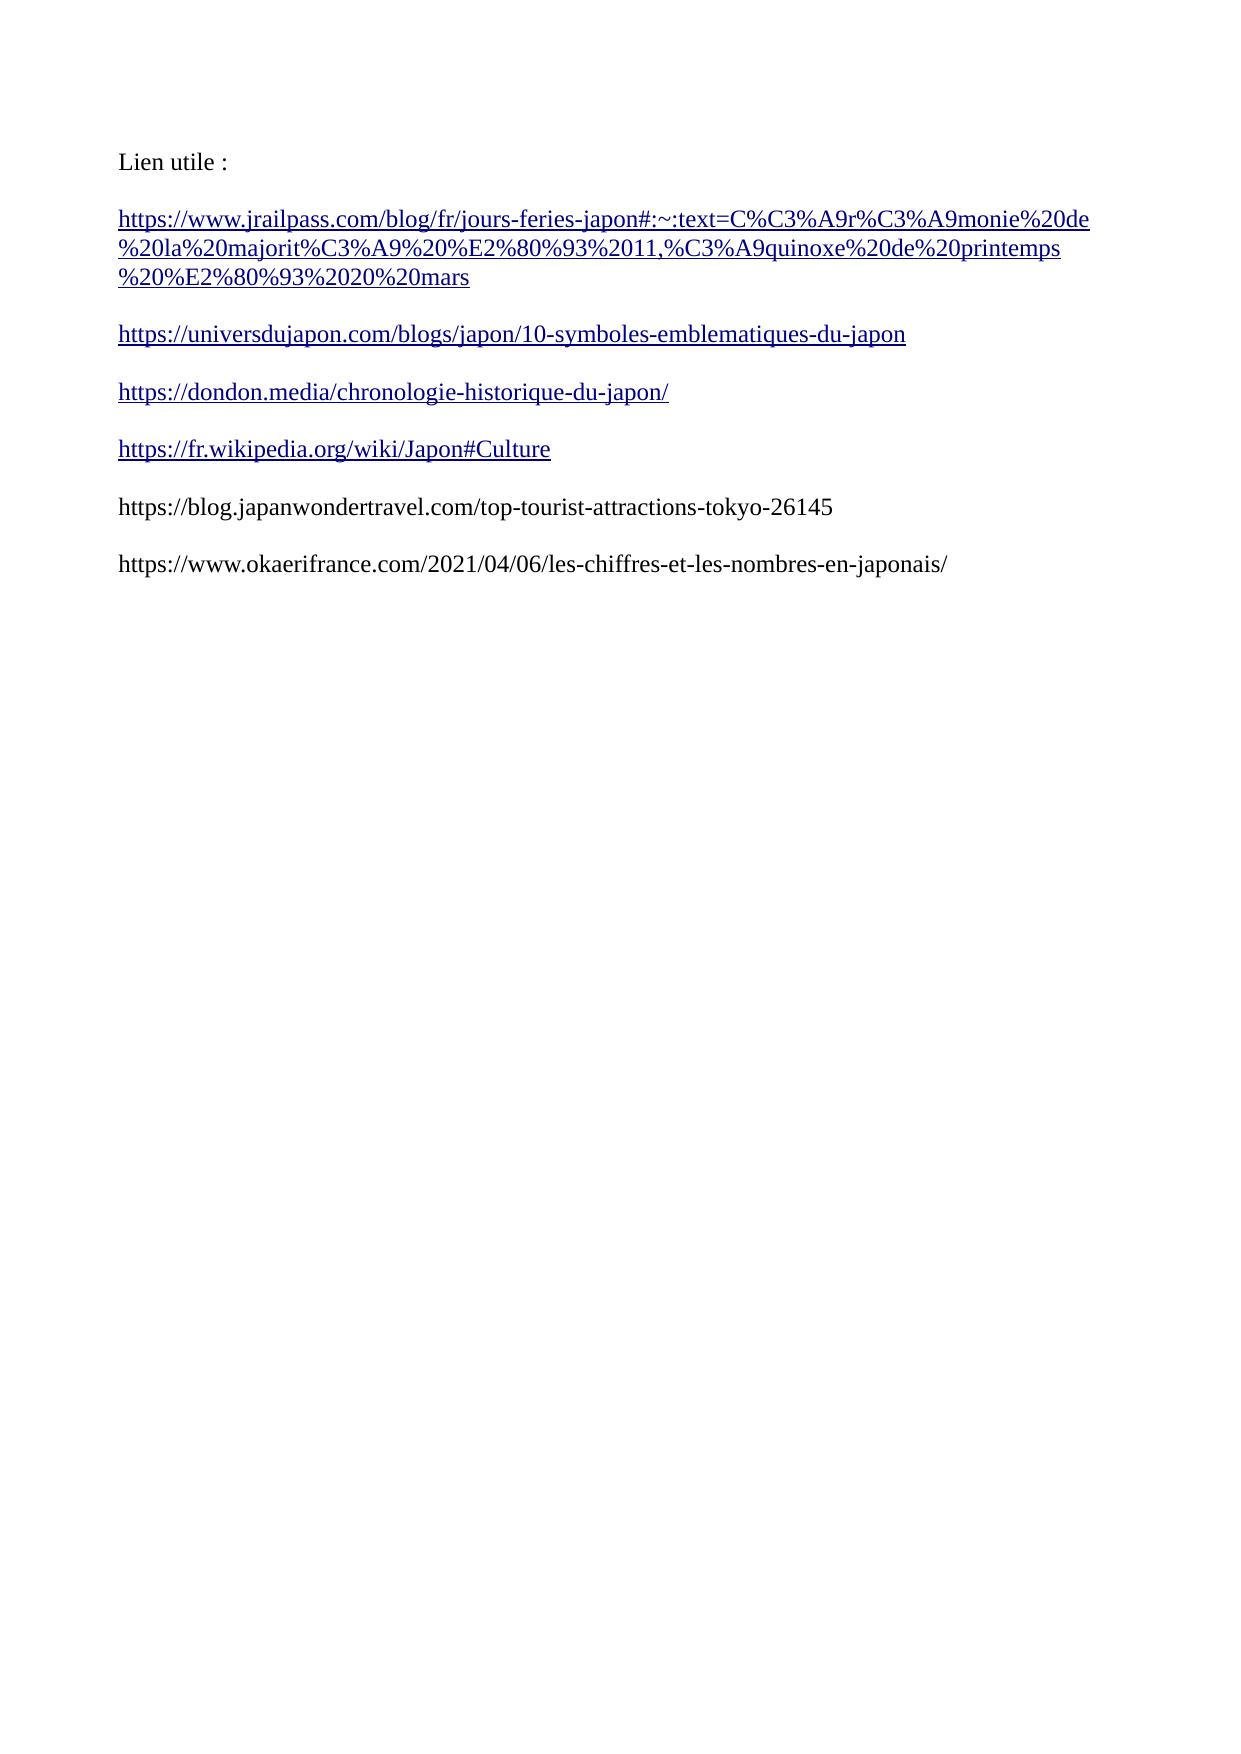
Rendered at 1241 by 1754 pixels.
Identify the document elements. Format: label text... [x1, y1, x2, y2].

text https://www.jrailpass.com/blog/fr/jours-feries-japon#:~:text=C%C3%A9r%C3%A9monie%20de%20la%20majorit%C3%A9%20%E2%80%93%2011,%C3%A9quinoxe%20de%20printemps%20%E2%80%93%2020%20mars [118, 204, 1122, 291]
text https://fr.wikipedia.org/wiki/Japon#Culture [118, 434, 1122, 463]
text https://blog.japanwondertravel.com/top-tourist-attractions-tokyo-26145 [118, 492, 1122, 521]
text https://universdujapon.com/blogs/japon/10-symboles-emblematiques-du-japon [118, 319, 1122, 348]
text https://www.okaerifrance.com/2021/04/06/les-chiffres-et-les-nombres-en-japonais/ [118, 549, 1122, 578]
text https://dondon.media/chronologie-historique-du-japon/ [118, 377, 1122, 406]
text Lien utile : [118, 147, 1122, 176]
